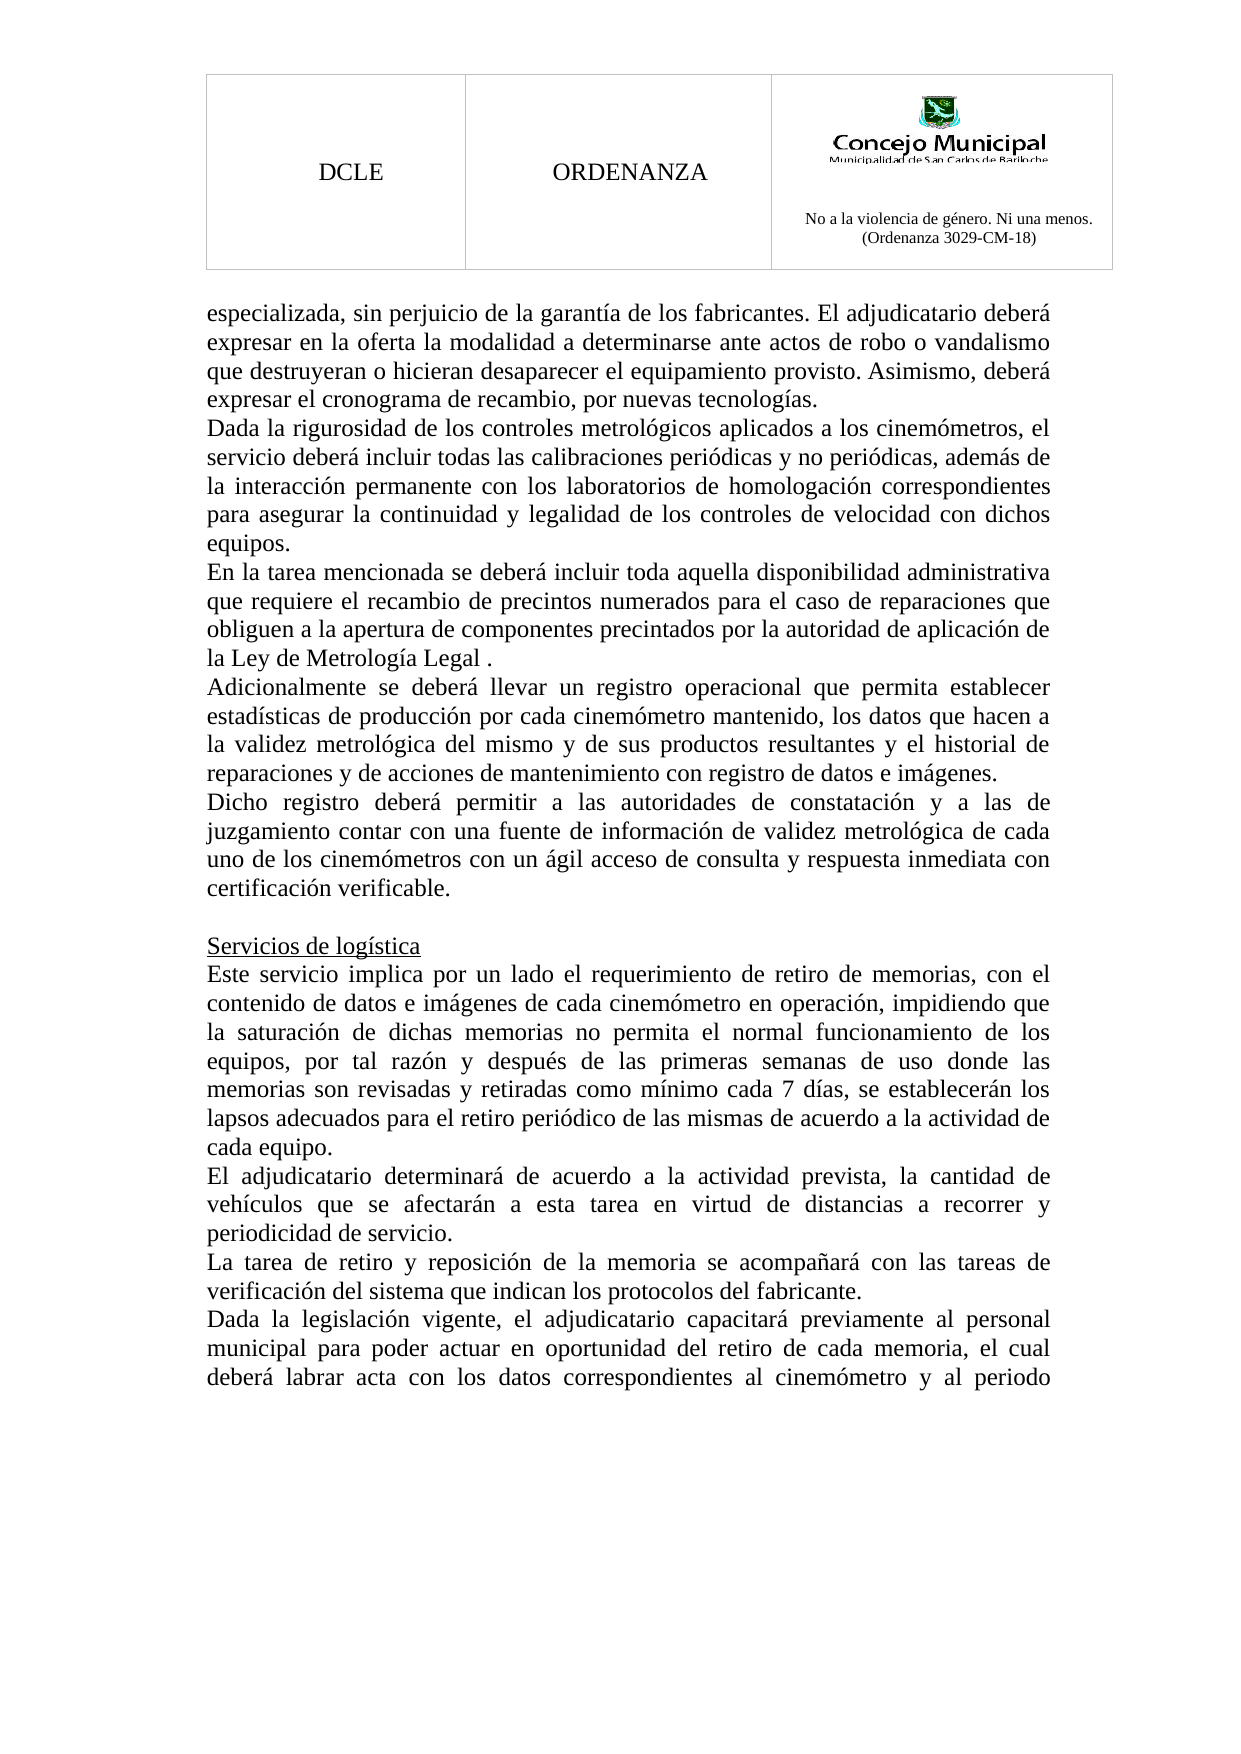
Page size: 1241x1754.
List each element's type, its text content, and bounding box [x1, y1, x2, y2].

text El adjudicatario determinará de acuerdo a la actividad prevista, la cantidad de vehículos que se afectarán a esta tarea en virtud de distancias a recorrer y periodicidad de servicio. [207, 1161, 1051, 1247]
text Dicho registro deberá permitir a las autoridades de constatación y a las de juzgamiento contar con una fuente de información de validez metrológica de cada uno de los cinemómetros con un ágil acceso de consulta y respuesta inmediata con certificación verificable. [207, 787, 1051, 902]
text Servicios de logística [207, 931, 1051, 959]
text La tarea de retiro y reposición de la memoria se acompañará con las tareas de verificación del sistema que indican los protocolos del fabricante. [207, 1247, 1051, 1304]
text Dada la rigurosidad de los controles metrológicos aplicados a los cinemómetros, el servicio deberá incluir todas las calibraciones periódicas y no periódicas, además de la interacción permanente con los laboratorios de homologación correspondientes para asegurar la continuidad y legalidad de los controles de velocidad con dichos equipos. [207, 413, 1051, 557]
text Este servicio implica por un lado el requerimiento de retiro de memorias, con el contenido de datos e imágenes de cada cinemómetro en operación, impidiendo que la saturación de dichas memorias no permita el normal funcionamiento de los equipos, por tal razón y después de las primeras semanas de uso donde las memorias son revisadas y retiradas como mínimo cada 7 días, se establecerán los lapsos adecuados para el retiro periódico de las mismas de acuerdo a la actividad de cada equipo. [207, 959, 1051, 1161]
text Dada la legislación vigente, el adjudicatario capacitará previamente al personal municipal para poder actuar en oportunidad del retiro de cada memoria, el cual deberá labrar acta con los datos correspondientes al cinemómetro y al periodo [207, 1304, 1051, 1391]
text En la tarea mencionada se deberá incluir toda aquella disponibilidad administrativa que requiere el recambio de precintos numerados para el caso de reparaciones que obliguen a la apertura de componentes precintados por la autoridad de aplicación de la Ley de Metrología Legal . [207, 557, 1051, 672]
text Adicionalmente se deberá llevar un registro operacional que permita establecer estadísticas de producción por cada cinemómetro mantenido, los datos que hacen a la validez metrológica del mismo y de sus productos resultantes y el historial de reparaciones y de acciones de mantenimiento con registro de datos e imágenes. [207, 672, 1051, 787]
text especializada, sin perjuicio de la garantía de los fabricantes. El adjudicatario deberá expresar en la oferta la modalidad a determinarse ante actos de robo o vandalismo que destruyeran o hicieran desaparecer el equipamiento provisto. Asimismo, deberá expresar el cronograma de recambio, por nuevas tecnologías. [207, 298, 1051, 413]
